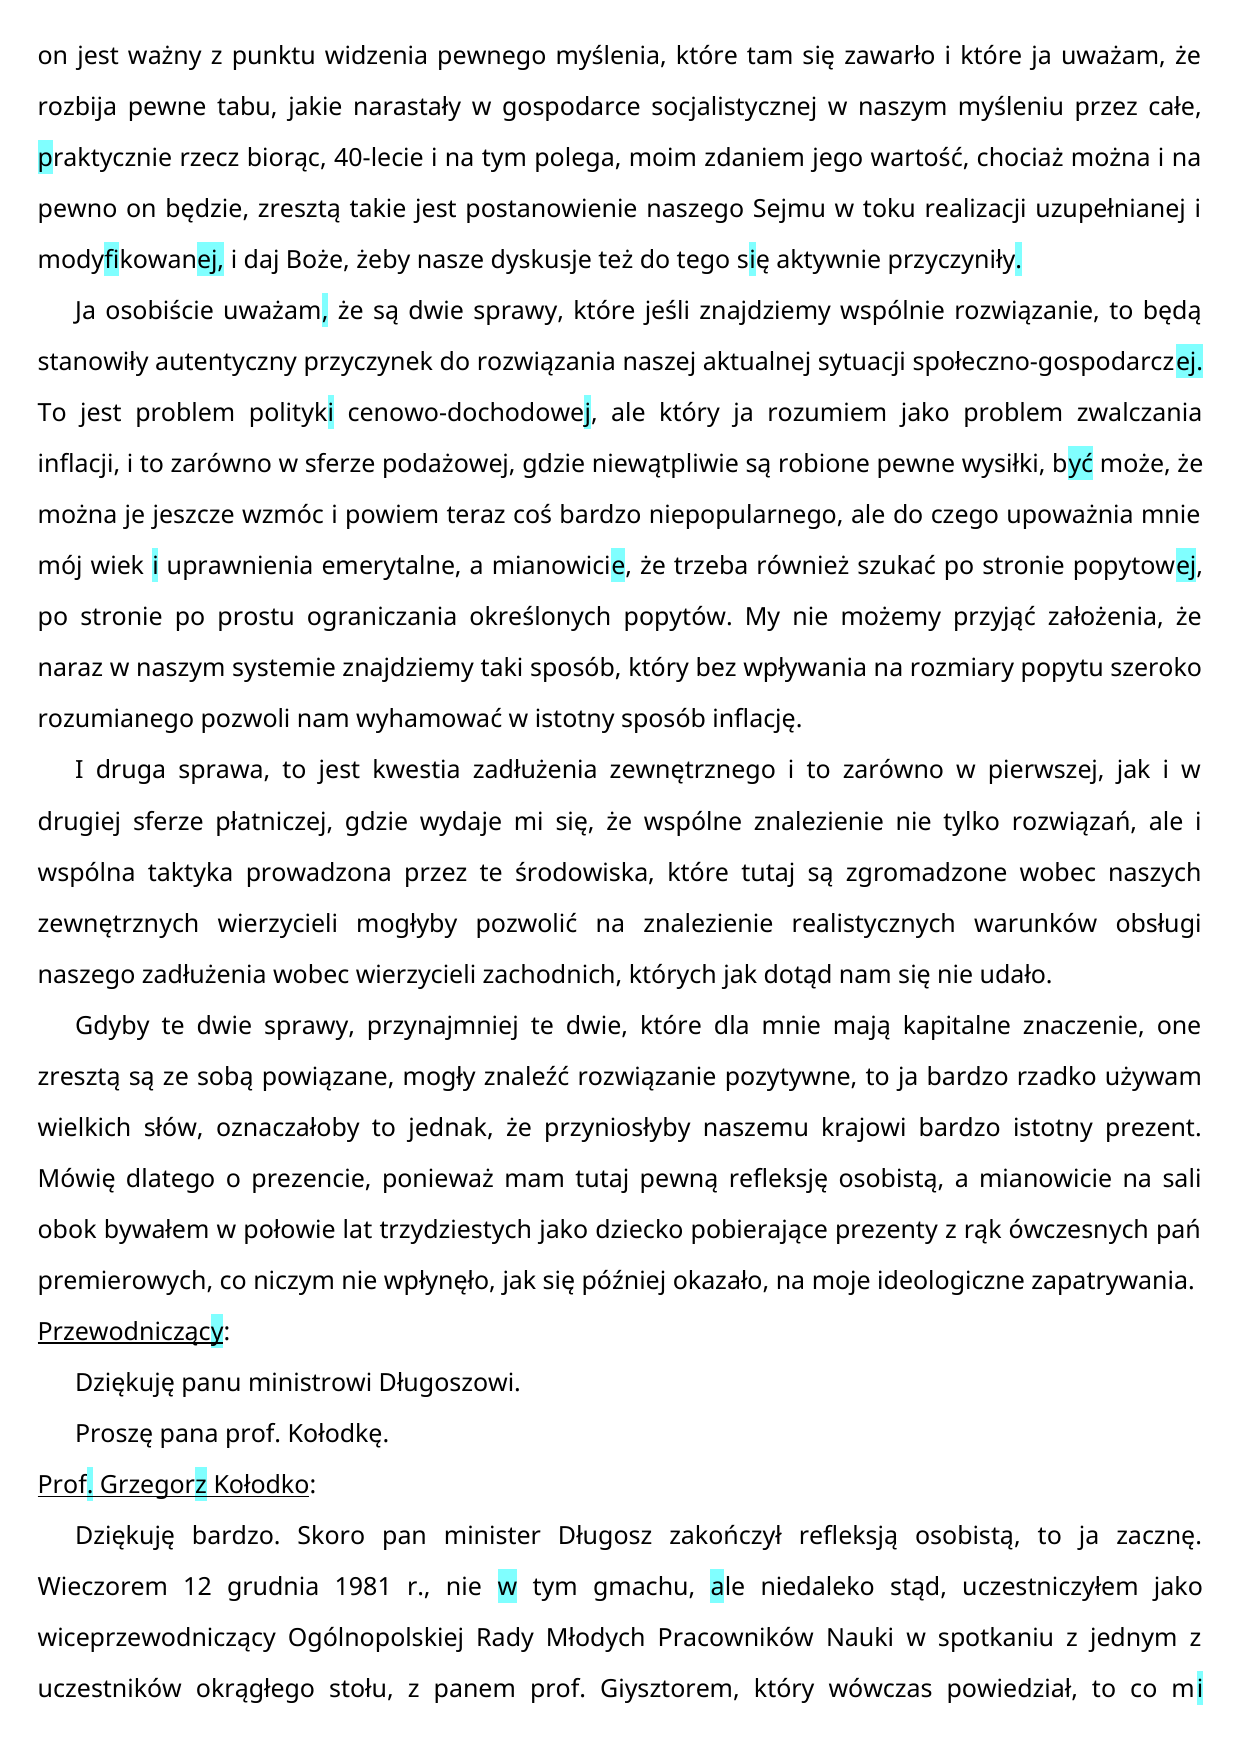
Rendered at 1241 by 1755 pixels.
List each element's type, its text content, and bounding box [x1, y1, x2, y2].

text Gdyby te dwie sprawy, przynajmniej te dwie, które dla mnie mają kapitalne znaczenie, one zresztą są ze sobą powiązane, mogły znaleźć rozwiązanie pozytywne, to ja bardzo rzadko używam wielkich słów, oznaczałoby to jednak, że przyniosłyby naszemu krajowi bardzo istotny prezent. Mówię dlatego o prezencie, ponieważ mam tutaj pewną refleksję osobistą, a mianowicie na sali obok bywałem w połowie lat trzydziestych jako dziecko pobierające prezenty z rąk ówczesnych pań premierowych, co niczym nie wpłynęło, jak się później okazało, na moje ideologiczne zapatrywania. [37, 1007, 1203, 1297]
text on jest ważny z punktu widzenia pewnego myślenia, które tam się zawarło i które ja uważam, że rozbija pewne tabu, jakie narastały w gospodarce socjalistycznej w naszym myśleniu przez całe, praktycznie rzecz biorąc, 40-lecie i na tym polega, moim zdaniem jego wartość, chociaż można i na pewno on będzie, zresztą takie jest postanowienie naszego Sejmu w toku realizacji uzupełnianej i modyfikowanej, i daj Boże, żeby nasze dyskusje też do tego się aktywnie przyczyniły. [37, 37, 1203, 276]
text Dziękuję panu ministrowi Długoszowi. [37, 1364, 1203, 1399]
text I druga sprawa, to jest kwestia zadłużenia zewnętrznego i to zarówno w pierwszej, jak i w drugiej sferze płatniczej, gdzie wydaje mi się, że wspólne znalezienie nie tylko rozwiązań, ale i wspólna taktyka prowadzona przez te środowiska, które tutaj są zgromadzone wobec naszych zewnętrznych wierzycieli mogłyby pozwolić na znalezienie realistycznych warunków obsługi naszego zadłużenia wobec wierzycieli zachodnich, których jak dotąd nam się nie udało. [37, 752, 1203, 990]
text Ja osobiście uważam, że są dwie sprawy, które jeśli znajdziemy wspólnie rozwiązanie, to będą stanowiły autentyczny przyczynek do rozwiązania naszej aktualnej sytuacji społeczno-gospodarczej. To jest problem polityki cenowo-dochodowej, ale który ja rozumiem jako problem zwalczania inflacji, i to zarówno w sferze podażowej, gdzie niewątpliwie są robione pewne wysiłki, być może, że można je jeszcze wzmóc i powiem teraz coś bardzo niepopularnego, ale do czego upoważnia mnie mój wiek i uprawnienia emerytalne, a mianowicie, że trzeba również szukać po stronie popytowej, po stronie po prostu ograniczania określonych popytów. My nie możemy przyjąć założenia, że naraz w naszym systemie znajdziemy taki sposób, który bez wpływania na rozmiary popytu szeroko rozumianego pozwoli nam wyhamować w istotny sposób inflację. [37, 293, 1203, 735]
text Przewodniczący: [37, 1313, 1203, 1348]
text Dziękuję bardzo. Skoro pan minister Długosz zakończył refleksją osobistą, to ja zacznę. Wieczorem 12 grudnia 1981 r., nie w tym gmachu, ale niedaleko stąd, uczestniczyłem jako wiceprzewodniczący Ogólnopolskiej Rady Młodych Pracowników Nauki w spotkaniu z jednym z uczestników okrągłego stołu, z panem prof. Giysztorem, który wówczas powiedział, to co mi [37, 1518, 1203, 1705]
text Proszę pana prof. Kołodkę. [37, 1416, 1203, 1450]
text Prof. Grzegorz Kołodko: [37, 1467, 1203, 1501]
